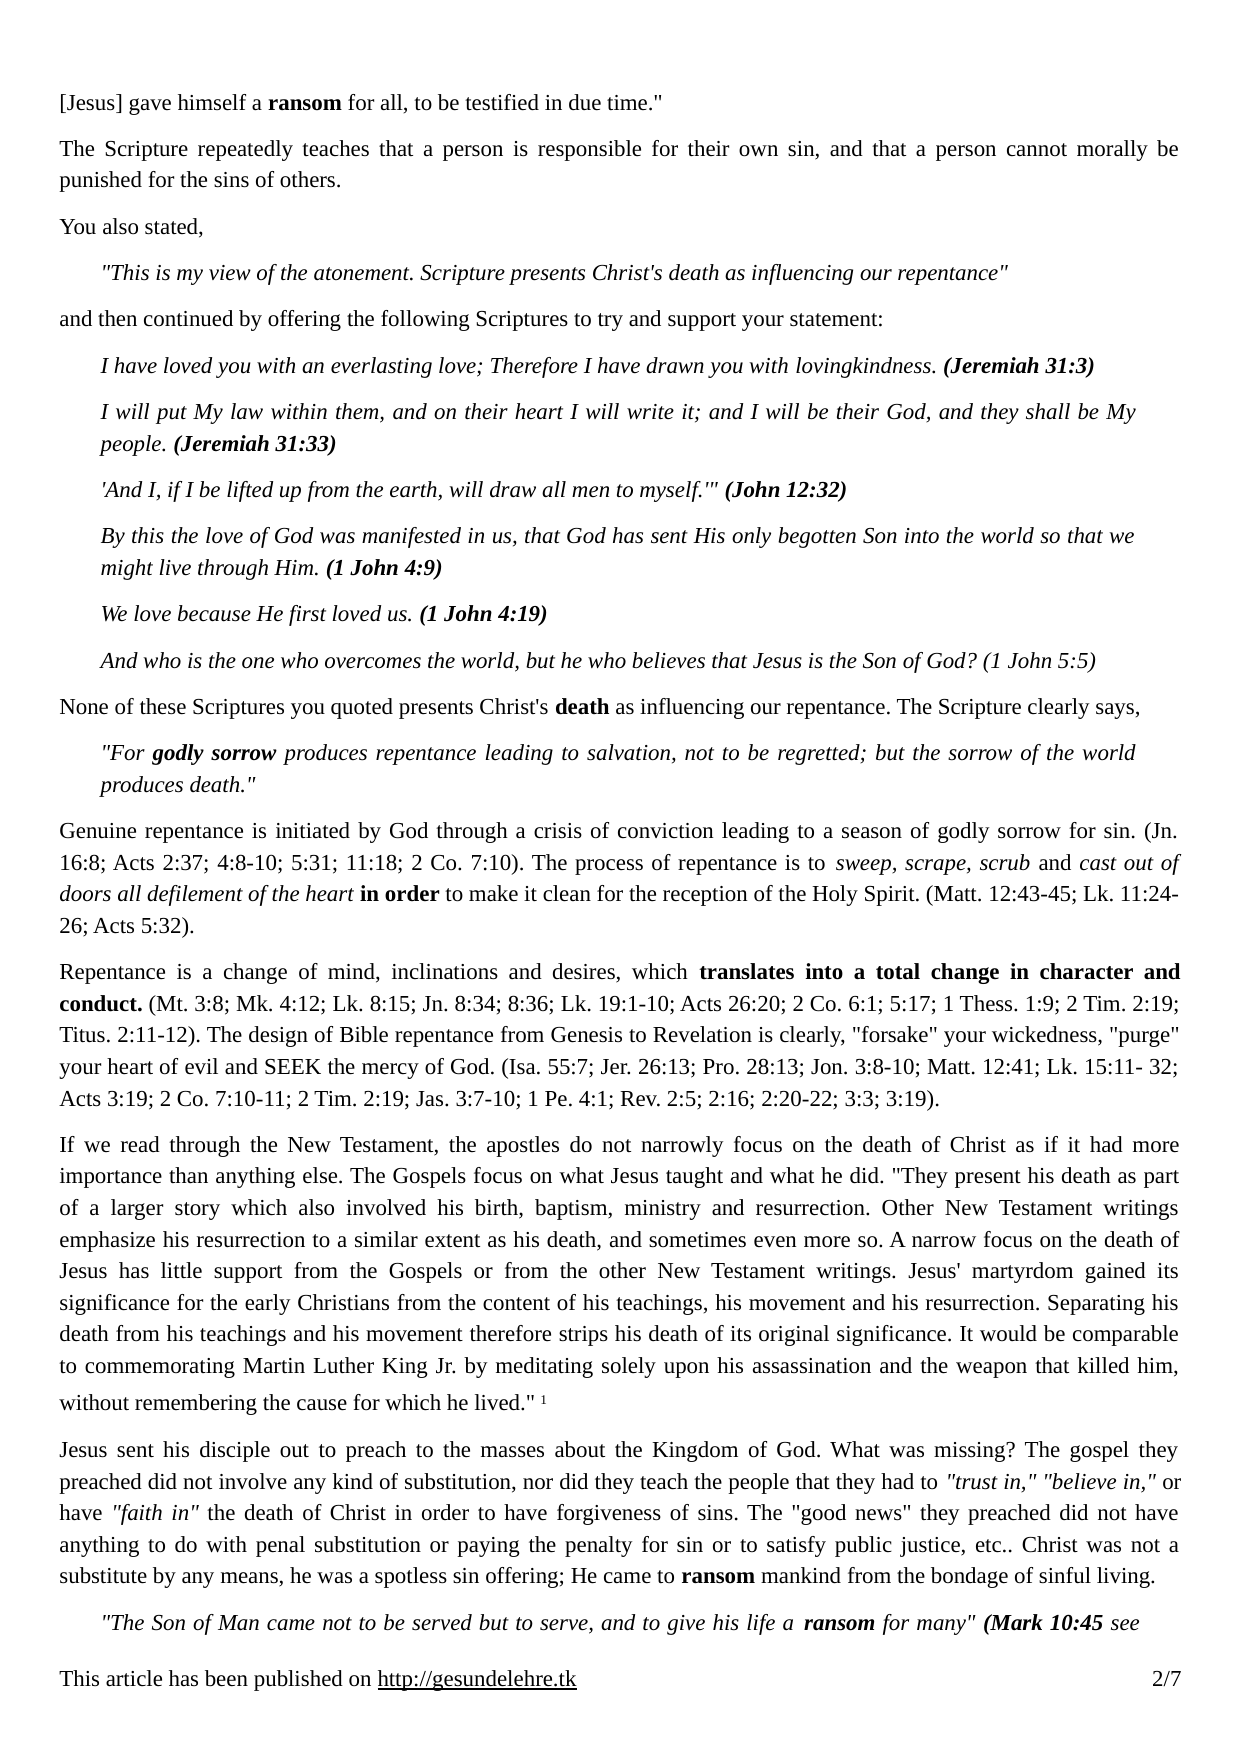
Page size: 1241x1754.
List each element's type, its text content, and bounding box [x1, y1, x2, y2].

text The Scripture repeatedly teaches that a person is responsible for their own sin, and that a person cannot morally be punished for the sins of others. [59, 135, 1181, 193]
text I have loved you with an everlasting love; Therefore I have drawn you with lovingkindness. (Jeremiah 31:3) [100, 352, 1140, 378]
text 'And I, if I be lifted up from the earth, will draw all men to myself.'" (John 12:32) [100, 476, 1140, 502]
text Jesus sent his disciple out to preach to the masses about the Kingdom of God. What was missing? The gospel they preached did not involve any kind of substitution, nor did they teach the people that they had to "trust in," "believe in," or have "faith in" the death of Christ in order to have forgiveness of sins. The "good news" they preached did not have anything to do with penal substitution or paying the penalty for sin or to satisfy public justice, etc.. Christ was not a substitute by any means, he was a spotless sin offering; He came to ransom mankind from the bondage of sinful living. [59, 1436, 1181, 1589]
text "This is my view of the atonement. Scripture presents Christ's death as influencing our repentance" [100, 259, 1140, 286]
text And who is the one who overcomes the world, but he who believes that Jesus is the Son of God? (1 John 5:5) [100, 647, 1140, 673]
text I will put My law within them, and on their heart I will write it; and I will be their God, and they shall be My people. (Jeremiah 31:33) [100, 398, 1140, 456]
text [Jesus] gave himself a ransom for all, to be testified in due time." [59, 88, 1181, 115]
text By this the love of God was manifested in us, that God has sent His only begotten Son into the world so that we might live through Him. (1 John 4:9) [100, 522, 1140, 580]
text We love because He first loved us. (1 John 4:19) [100, 600, 1140, 627]
text "The Son of Man came not to be served but to serve, and to give his life a ransom for many" (Mark 10:45 see [100, 1609, 1140, 1635]
text Repentance is a change of mind, inclinations and desires, which translates into a total change in character and conduct. (Mt. 3:8; Mk. 4:12; Lk. 8:15; Jn. 8:34; 8:36; Lk. 19:1-10; Acts 26:20; 2 Co. 6:1; 5:17; 1 Thess. 1:9; 2 Tim. 2:19; Titus. 2:11-12). The design of Bible repentance from Genesis to Revelation is clearly, "forsake" your wickedness, "purge" your heart of evil and SEEK the mercy of God. (Isa. 55:7; Jer. 26:13; Pro. 28:13; Jon. 3:8-10; Matt. 12:41; Lk. 15:11- 32; Acts 3:19; 2 Co. 7:10-11; 2 Tim. 2:19; Jas. 3:7-10; 1 Pe. 4:1; Rev. 2:5; 2:16; 2:20-22; 3:3; 3:19). [59, 958, 1181, 1111]
text You also stated, [59, 213, 1181, 239]
text Genuine repentance is initiated by God through a crisis of conviction leading to a season of godly sorrow for sin. (Jn. 16:8; Acts 2:37; 4:8-10; 5:31; 11:18; 2 Co. 7:10). The process of repentance is to sweep, scrape, scrub and cast out of doors all defilement of the heart in order to make it clean for the reception of the Holy Spirit. (Matt. 12:43-45; Lk. 11:24-26; Acts 5:32). [59, 817, 1181, 938]
text If we read through the New Testament, the apostles do not narrowly focus on the death of Christ as if it had more importance than anything else. The Gospels focus on what Jesus taught and what he did. "They present his death as part of a larger story which also involved his birth, baptism, ministry and resurrection. Other New Testament writings emphasize his resurrection to a similar extent as his death, and sometimes even more so. A narrow focus on the death of Jesus has little support from the Gospels or from the other New Testament writings. Jesus' martyrdom gained its significance for the early Christians from the content of his teachings, his movement and his resurrection. Separating his death from his teachings and his movement therefore strips his death of its original significance. It would be comparable to commemorating Martin Luther King Jr. by meditating solely upon his assassination and the weapon that killed him, without remembering the cause for which he lived." 1 [59, 1131, 1181, 1415]
text and then continued by offering the following Scriptures to try and support your statement: [59, 306, 1181, 332]
text None of these Scriptures you quoted presents Christ's death as influencing our repentance. The Scripture clearly says, [59, 693, 1181, 719]
text "For godly sorrow produces repentance leading to salvation, not to be regretted; but the sorrow of the world produces death." [100, 739, 1140, 797]
